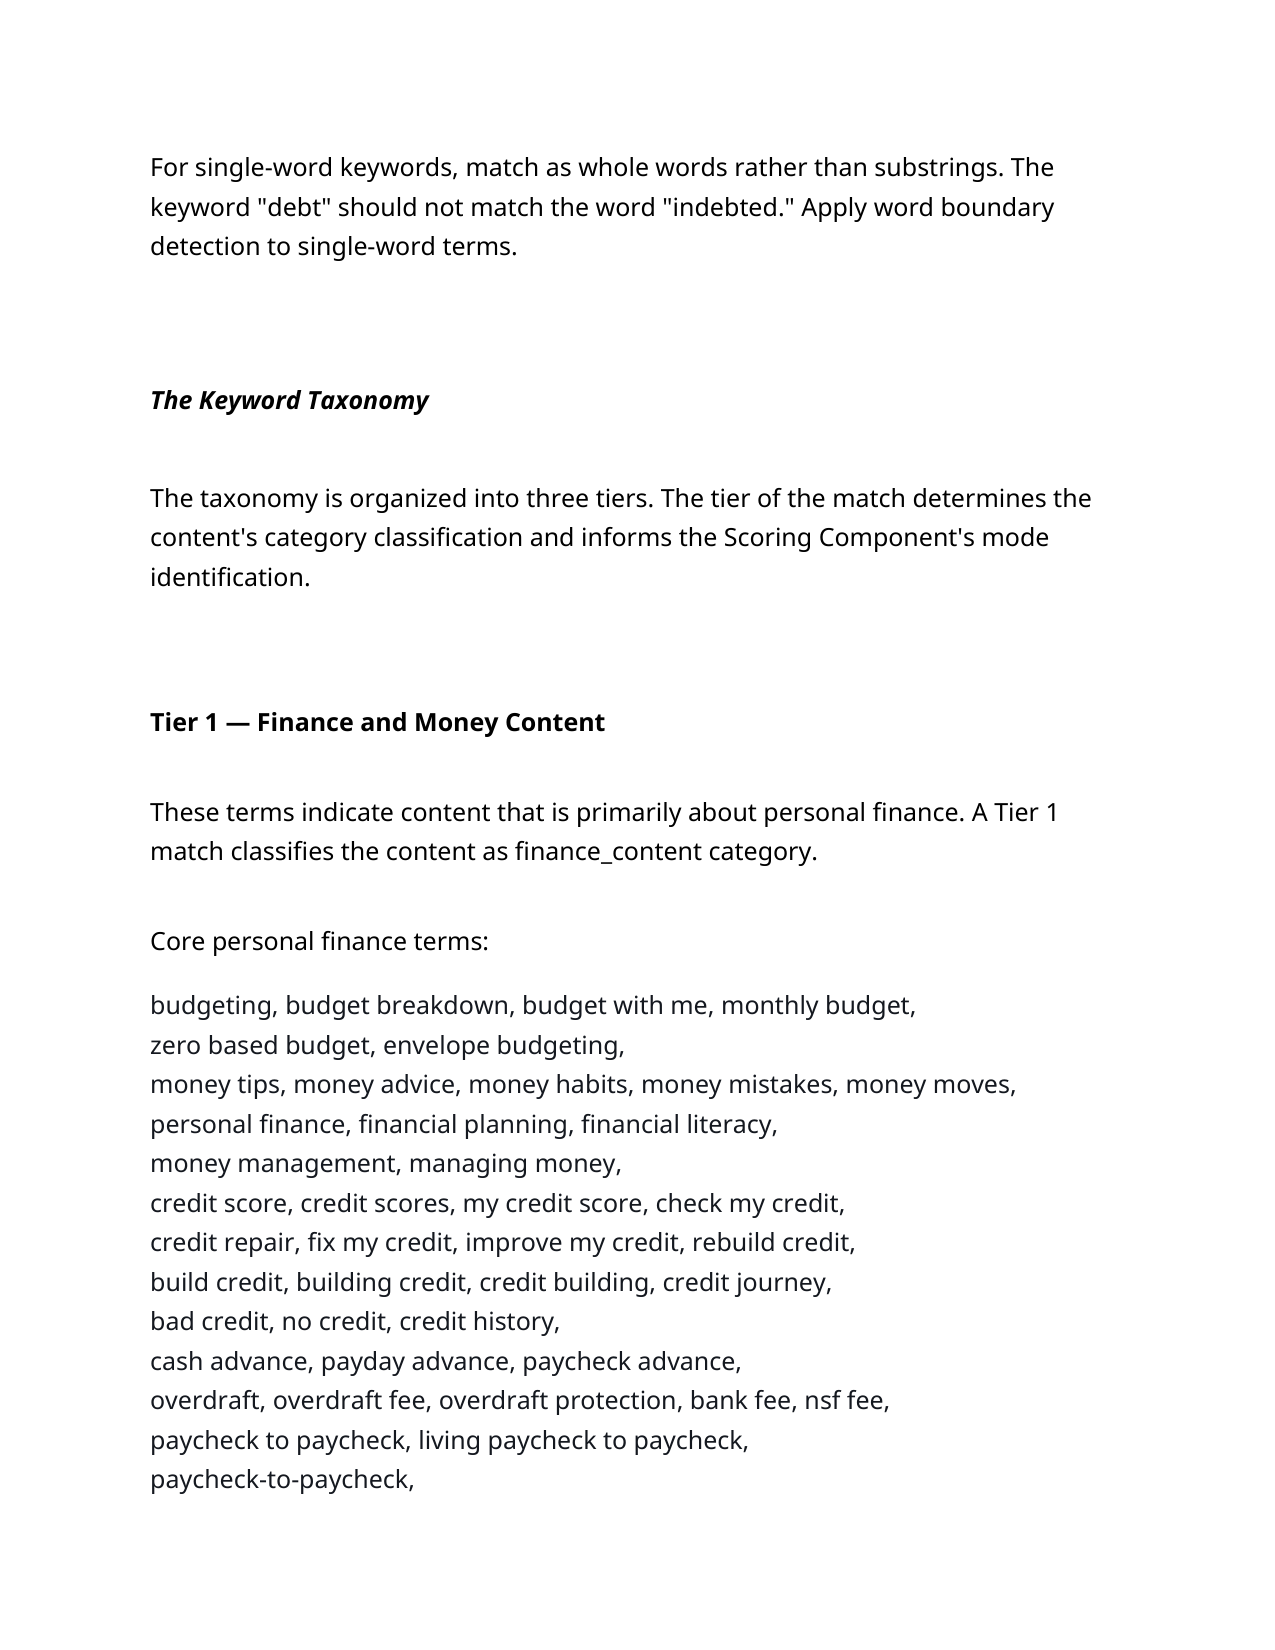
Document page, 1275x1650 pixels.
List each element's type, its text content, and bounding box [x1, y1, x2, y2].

subtitle The Keyword Taxonomy [150, 383, 1125, 417]
text These terms indicate content that is primarily about personal finance. A Tier 1 match classifies the content as finance_content category. [150, 794, 1125, 868]
text budgeting, budget breakdown, budget with me, monthly budget, zero based budget, envelope budgeting, money tips, money advice, money habits, money mistakes, money moves, personal finance, financial planning, financial literacy, money management, managing money, credit score, credit scores, my credit score, check my credit, credit repair, fix my credit, improve my credit, rebuild credit, build credit, building credit, credit building, credit journey, bad credit, no credit, credit history, cash advance, payday advance, paycheck advance, overdraft, overdraft fee, overdraft protection, bank fee, nsf fee, paycheck to paycheck, living paycheck to paycheck, paycheck-to-paycheck, [150, 988, 1125, 1496]
text Tier 1 — Finance and Money Content [150, 705, 1125, 739]
text For single-word keywords, match as whole words rather than substrings. The keyword "debt" should not match the word "indebted." Apply word boundary detection to single-word terms. [150, 150, 1125, 263]
text The taxonomy is organized into three tiers. The tier of the match determines the content's category classification and informs the Scoring Component's mode identification. [150, 481, 1125, 593]
text Core personal finance terms: [150, 923, 1125, 958]
